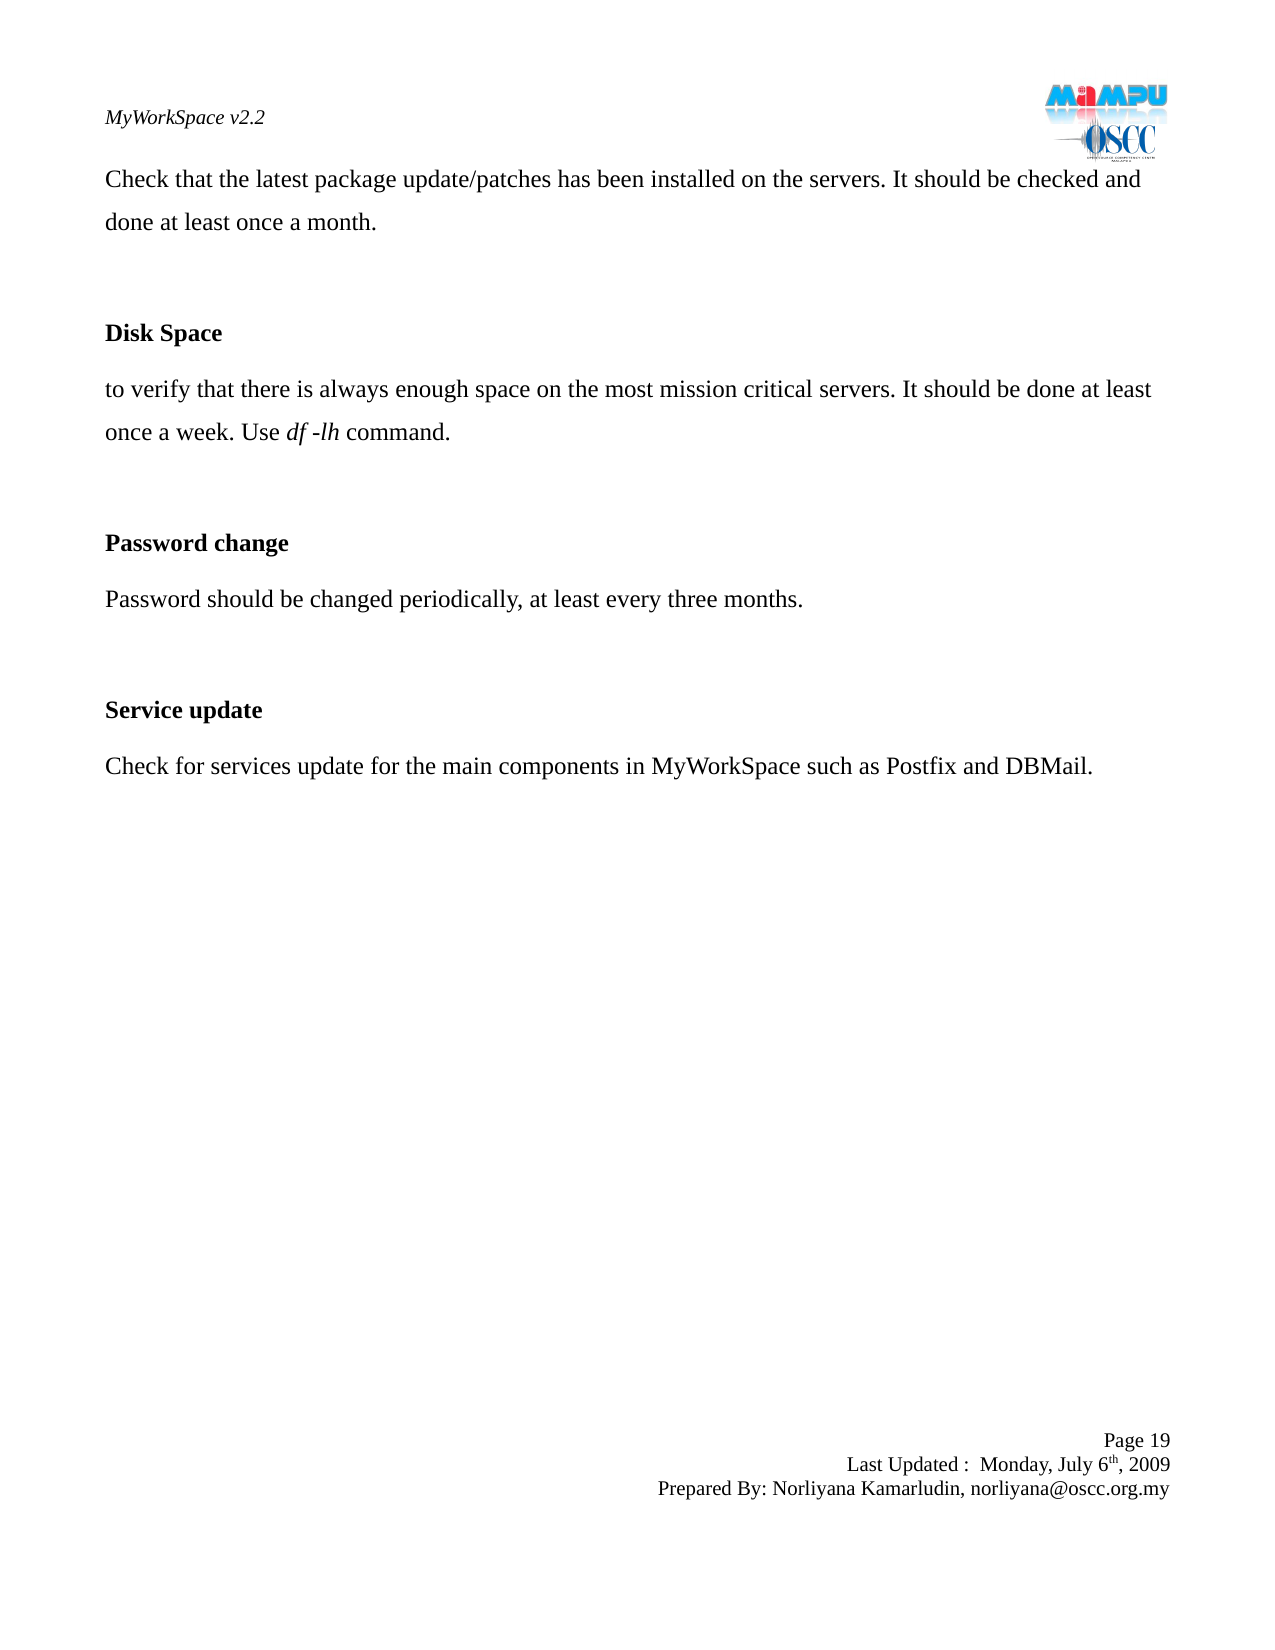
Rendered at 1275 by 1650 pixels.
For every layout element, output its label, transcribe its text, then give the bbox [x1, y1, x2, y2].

text Check for services update for the main components in MyWorkSpace such as Postfix and DBMail. [105, 751, 1170, 779]
text Password should be changed periodically, at least every three months. [105, 584, 1170, 613]
picture [1045, 69, 1168, 163]
text Disk Space [105, 318, 1170, 347]
text to verify that there is always enough space on the most mission critical servers. It should be done at least once a week. Use df -lh command. [105, 374, 1170, 446]
text Password change [105, 528, 1170, 557]
text Check that the latest package update/patches has been installed on the servers. It should be checked and done at least once a month. [105, 164, 1170, 236]
text Service update [105, 695, 1170, 724]
